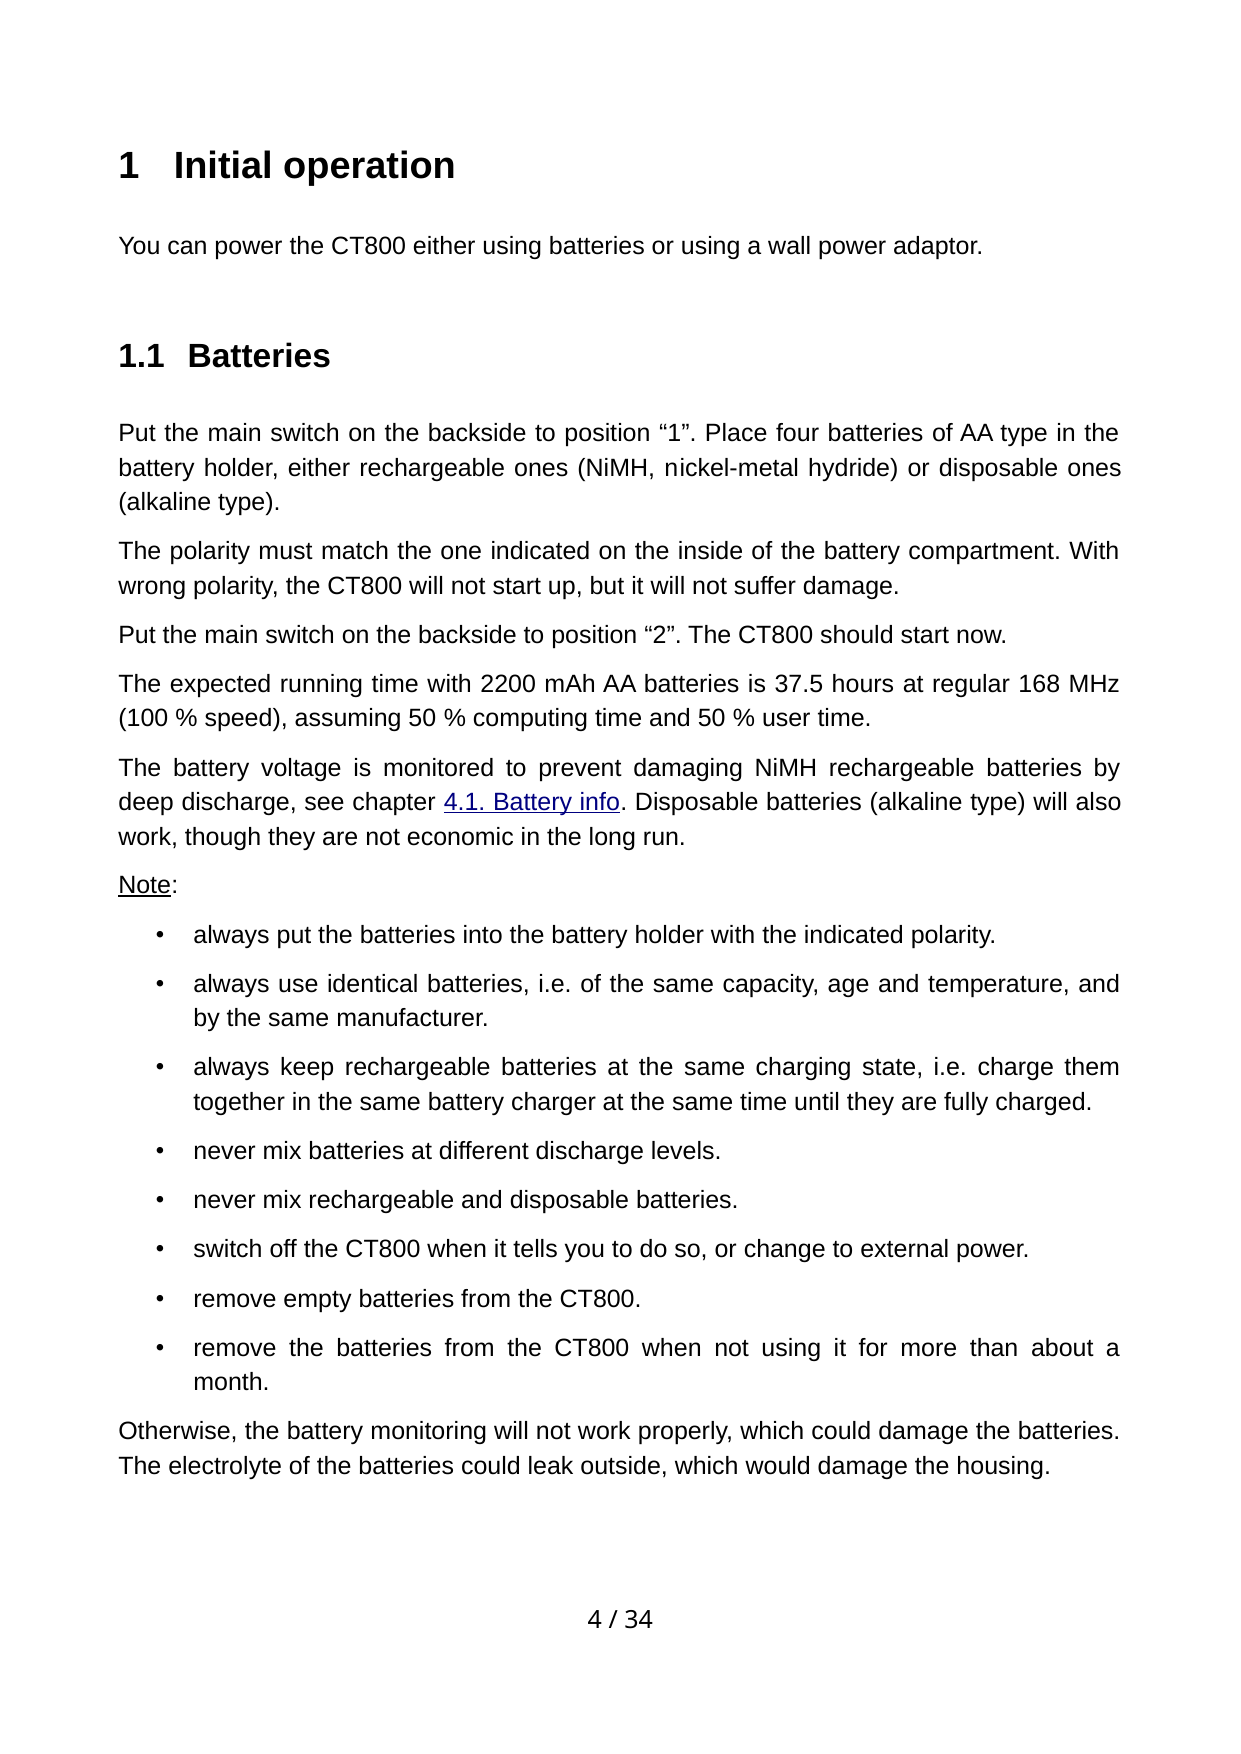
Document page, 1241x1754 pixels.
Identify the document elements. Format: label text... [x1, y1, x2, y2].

list always use identical batteries, i.e. of the same capacity, age and temperature, and by the same manufacturer. [156, 969, 1122, 1032]
text The expected running time with 2200 mAh AA batteries is 37.5 hours at regular 168 MHz (100 % speed), assuming 50 % computing time and 50 % user time. [118, 669, 1122, 732]
list never mix batteries at different discharge levels. [156, 1136, 1122, 1165]
text Put the main switch on the backside to position “1”. Place four batteries of AA type in the battery holder, either rechargeable ones (NiMH, nickel-metal hydride) or disposable ones (alkaline type). [118, 418, 1122, 516]
list remove the batteries from the CT800 when not using it for more than about a month. [156, 1333, 1122, 1396]
text Note: [118, 871, 1122, 899]
list never mix rechargeable and disposable batteries. [156, 1185, 1122, 1214]
list always keep rechargeable batteries at the same charging state, i.e. charge them together in the same battery charger at the same time until they are fully charged. [156, 1052, 1122, 1116]
text You can power the CT800 either using batteries or using a wall power adaptor. [118, 231, 1122, 260]
text Otherwise, the battery monitoring will not work properly, which could damage the batteries. The electrolyte of the batteries could leak outside, which would damage the housing. [118, 1416, 1122, 1479]
text The polarity must match the one indicated on the inside of the battery compartment. With wrong polarity, the CT800 will not start up, but it will not suffer damage. [118, 536, 1122, 599]
list remove empty batteries from the CT800. [156, 1283, 1122, 1312]
list switch off the CT800 when it tells you to do so, or change to external power. [156, 1234, 1122, 1263]
subtitle Initial operation [118, 143, 1122, 187]
text The battery voltage is monitored to prevent damaging NiMH rechargeable batteries by deep discharge, see chapter 4.1. Battery info. Disposable batteries (alkaline type) will also work, though they are not economic in the long run. [118, 752, 1122, 850]
list always put the batteries into the battery holder with the indicated polarity. [156, 919, 1122, 948]
subtitle Batteries [118, 335, 1122, 374]
text Put the main switch on the backside to position “2”. The CT800 should start now. [118, 620, 1122, 649]
